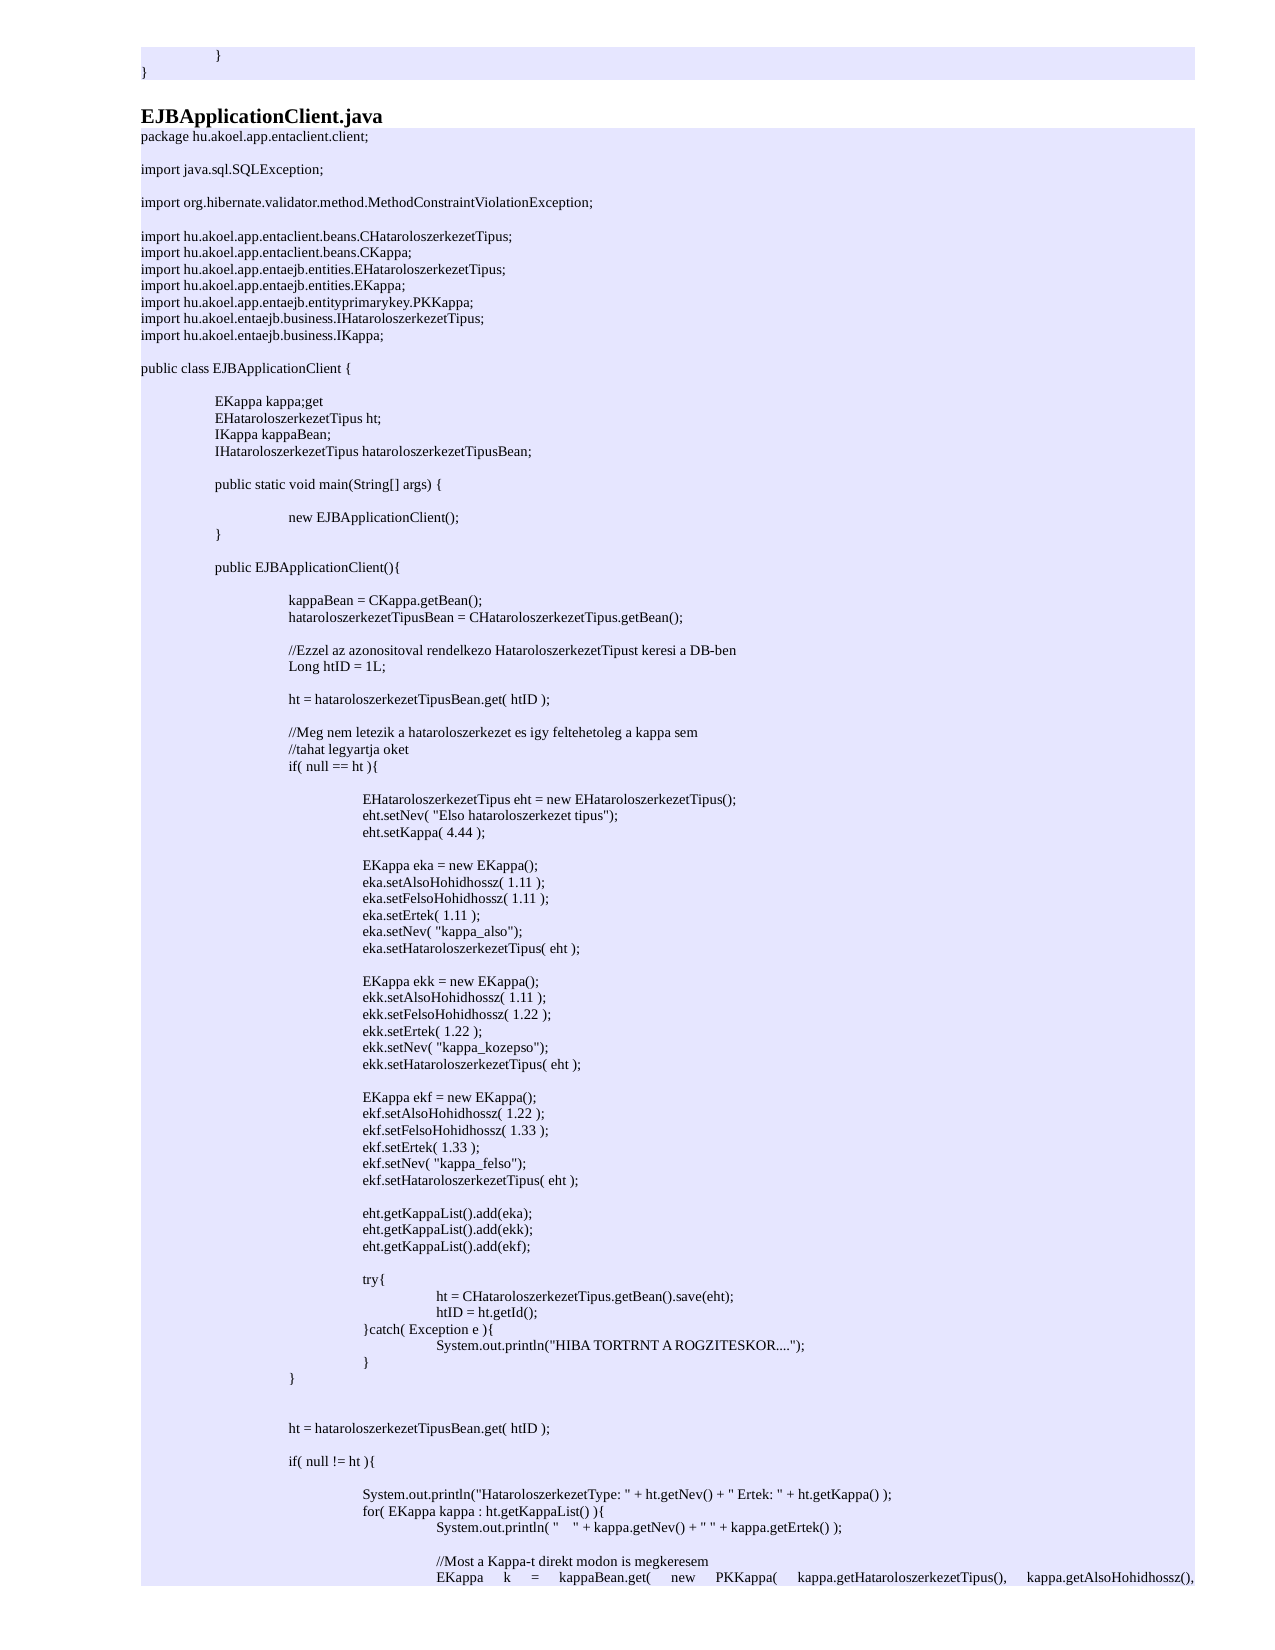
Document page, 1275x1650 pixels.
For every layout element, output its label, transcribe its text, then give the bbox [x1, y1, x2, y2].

text ekf.setAlsoHohidhossz( 1.22 ); [141, 1105, 1195, 1122]
text System.out.println("HataroloszerkezetType: " + ht.getNev() + " Ertek: " + ht.getKappa() ); [141, 1486, 1195, 1503]
text eht.getKappaList().add(ekk); [141, 1221, 1195, 1238]
text //tahat legyartja oket [141, 741, 1195, 757]
text IKappa kappaBean; [141, 426, 1195, 443]
text EKappa eka = new EKappa(); [141, 857, 1195, 873]
text hataroloszerkezetTipusBean = CHataroloszerkezetTipus.getBean(); [141, 608, 1195, 625]
text if( null != ht ){ [141, 1453, 1195, 1470]
text import hu.akoel.app.entaclient.beans.CHataroloszerkezetTipus; [141, 227, 1195, 244]
text } [141, 526, 1195, 542]
text public class EJBApplicationClient { [141, 360, 1195, 377]
text EHataroloszerkezetTipus eht = new EHataroloszerkezetTipus(); [141, 791, 1195, 807]
text eka.setFelsoHohidhossz( 1.11 ); [141, 890, 1195, 907]
text ekf.setNev( "kappa_felso"); [141, 1155, 1195, 1172]
text new EJBApplicationClient(); [141, 509, 1195, 526]
text kappaBean = CKappa.getBean(); [141, 592, 1195, 608]
text System.out.println( " " + kappa.getNev() + " " + kappa.getErtek() ); [141, 1519, 1195, 1536]
text } [141, 63, 1195, 80]
text }catch( Exception e ){ [141, 1321, 1195, 1337]
text ekk.setNev( "kappa_kozepso"); [141, 1039, 1195, 1056]
text EKappa k = kappaBean.get( new PKKappa( kappa.getHataroloszerkezetTipus(), kappa.getAlsoHohidhossz(), [141, 1569, 1195, 1586]
text import hu.akoel.app.entaejb.entities.EHataroloszerkezetTipus; [141, 261, 1195, 277]
text htID = ht.getId(); [141, 1304, 1195, 1321]
text if( null == ht ){ [141, 757, 1195, 774]
text ht = hataroloszerkezetTipusBean.get( htID ); [141, 1420, 1195, 1437]
text try{ [141, 1271, 1195, 1287]
text import hu.akoel.entaejb.business.IKappa; [141, 327, 1195, 343]
text //Most a Kappa-t direkt modon is megkeresem [141, 1552, 1195, 1569]
text EKappa kappa;get [141, 393, 1195, 410]
text ekf.setHataroloszerkezetTipus( eht ); [141, 1172, 1195, 1188]
text } [141, 47, 1195, 63]
text for( EKappa kappa : ht.getKappaList() ){ [141, 1503, 1195, 1519]
text eka.setHataroloszerkezetTipus( eht ); [141, 940, 1195, 956]
text ekf.setFelsoHohidhossz( 1.33 ); [141, 1122, 1195, 1138]
text eht.setNev( "Elso hataroloszerkezet tipus"); [141, 807, 1195, 824]
text EKappa ekf = new EKappa(); [141, 1089, 1195, 1105]
text IHataroloszerkezetTipus hataroloszerkezetTipusBean; [141, 443, 1195, 459]
text import hu.akoel.app.entaejb.entities.EKappa; [141, 277, 1195, 294]
text EHataroloszerkezetTipus ht; [141, 410, 1195, 426]
text eht.setKappa( 4.44 ); [141, 824, 1195, 840]
text //Meg nem letezik a hataroloszerkezet es igy feltehetoleg a kappa sem [141, 724, 1195, 741]
text package hu.akoel.app.entaclient.client; [141, 128, 1195, 145]
text eka.setAlsoHohidhossz( 1.11 ); [141, 873, 1195, 890]
text ekk.setHataroloszerkezetTipus( eht ); [141, 1056, 1195, 1072]
text eht.getKappaList().add(eka); [141, 1205, 1195, 1221]
text //Ezzel az azonositoval rendelkezo HataroloszerkezetTipust keresi a DB-ben [141, 642, 1195, 658]
text import hu.akoel.app.entaclient.beans.CKappa; [141, 244, 1195, 261]
text eht.getKappaList().add(ekf); [141, 1238, 1195, 1254]
text import java.sql.SQLException; [141, 161, 1195, 178]
text ekk.setFelsoHohidhossz( 1.22 ); [141, 1006, 1195, 1022]
text EKappa ekk = new EKappa(); [141, 973, 1195, 989]
text ht = hataroloszerkezetTipusBean.get( htID ); [141, 691, 1195, 708]
text } [141, 1370, 1195, 1387]
text eka.setErtek( 1.11 ); [141, 907, 1195, 923]
text ekf.setErtek( 1.33 ); [141, 1138, 1195, 1155]
text Long htID = 1L; [141, 658, 1195, 675]
text System.out.println("HIBA TORTRNT A ROGZITESKOR...."); [141, 1337, 1195, 1354]
text import hu.akoel.entaejb.business.IHataroloszerkezetTipus; [141, 310, 1195, 327]
text ekk.setAlsoHohidhossz( 1.11 ); [141, 989, 1195, 1006]
text } [141, 1354, 1195, 1370]
text public static void main(String[] args) { [141, 476, 1195, 492]
text ekk.setErtek( 1.22 ); [141, 1022, 1195, 1039]
text import hu.akoel.app.entaejb.entityprimarykey.PKKappa; [141, 294, 1195, 310]
text eka.setNev( "kappa_also"); [141, 923, 1195, 940]
text import org.hibernate.validator.method.MethodConstraintViolationException; [141, 194, 1195, 211]
text ht = CHataroloszerkezetTipus.getBean().save(eht); [141, 1287, 1195, 1304]
text EJBApplicationClient.java [141, 104, 1195, 128]
text public EJBApplicationClient(){ [141, 559, 1195, 575]
